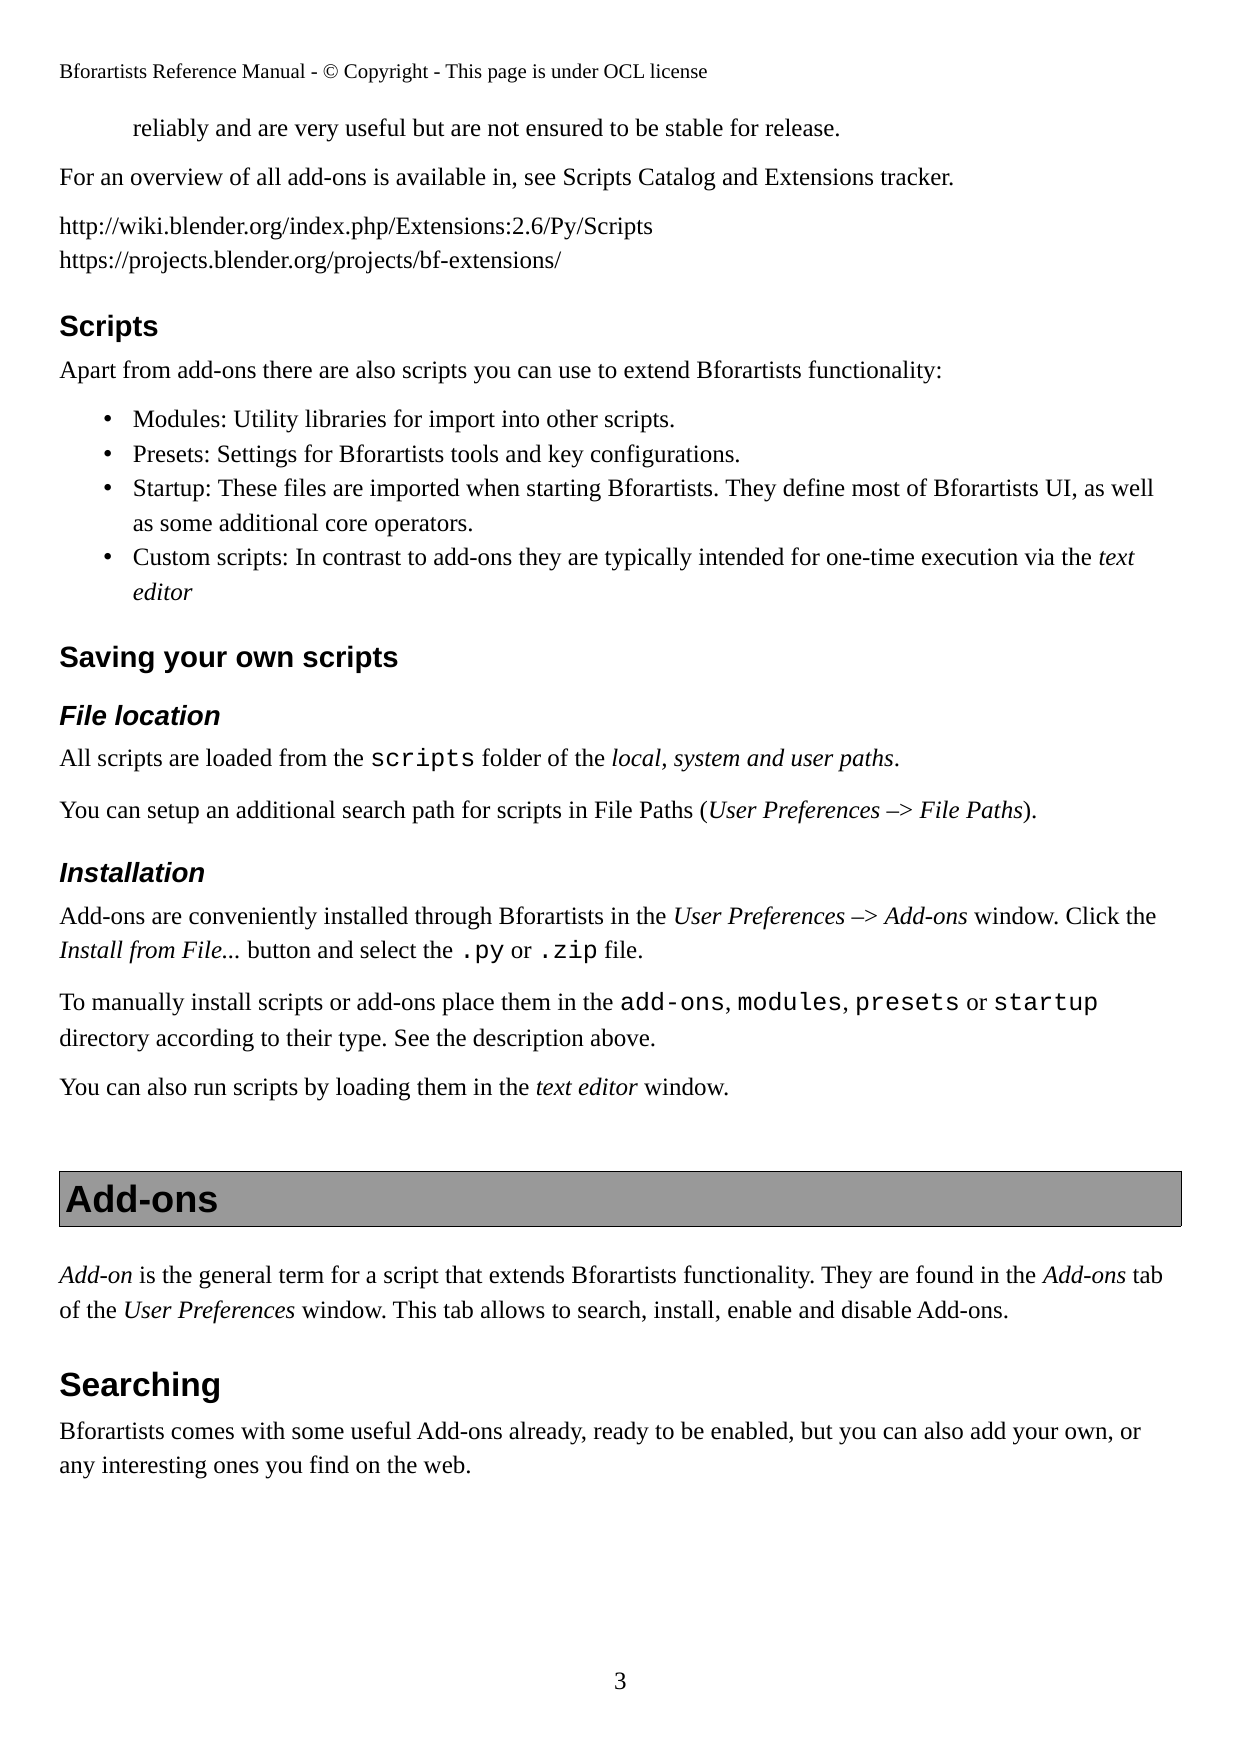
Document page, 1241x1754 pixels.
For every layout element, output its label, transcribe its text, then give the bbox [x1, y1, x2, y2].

list reliably and are very useful but are not ensured to be stable for release. [103, 113, 1181, 141]
subtitle Saving your own scripts [59, 640, 1181, 674]
subtitle Scripts [59, 309, 1181, 343]
text All scripts are loaded from the scripts folder of the local, system and user paths. [59, 743, 1181, 774]
subtitle Searching [59, 1365, 1181, 1403]
text You can also run scripts by loading them in the text editor window. [59, 1072, 1181, 1101]
table_header Add-ons [60, 1172, 1181, 1226]
list Presets: Settings for Bforartists tools and key configurations. [103, 439, 1181, 467]
text Add-on is the general term for a script that extends Bforartists functionality. They are found in the Add-ons tab of the User Preferences window. This tab allows to search, install, enable and disable Add-ons. [59, 1260, 1181, 1324]
text http://wiki.blender.org/index.php/Extensions:2.6/Py/Scripts https://projects.blender.org/projects/bf-extensions/ [59, 211, 1181, 274]
text Bforartists comes with some useful Add-ons already, ready to be enabled, but you can also add your own, or any interesting ones you find on the web. [59, 1416, 1181, 1479]
text To manually install scripts or add-ons place them in the add-ons, modules, presets or startup directory according to their type. See the description above. [59, 987, 1181, 1052]
list Custom scripts: In contrast to add-ons they are typically intended for one-time execution via the text editor [103, 542, 1181, 605]
list Modules: Utility libraries for import into other scripts. [103, 404, 1181, 433]
text For an overview of all add-ons is available in, see Scripts Catalog and Extensions tracker. [59, 162, 1181, 190]
text You can setup an additional search path for scripts in File Paths (User Preferences –> File Paths). [59, 795, 1181, 824]
text Add-ons are conveniently installed through Bforartists in the User Preferences –> Add-ons window. Click the Install from File... button and select the .py or .zip file. [59, 901, 1181, 966]
subtitle File location [59, 699, 1181, 731]
subtitle Installation [59, 856, 1181, 888]
text Apart from add-ons there are also scripts you can use to extend Bforartists functionality: [59, 355, 1181, 384]
list Startup: These files are imported when starting Bforartists. They define most of Bforartists UI, as well as some additional core operators. [103, 473, 1181, 536]
